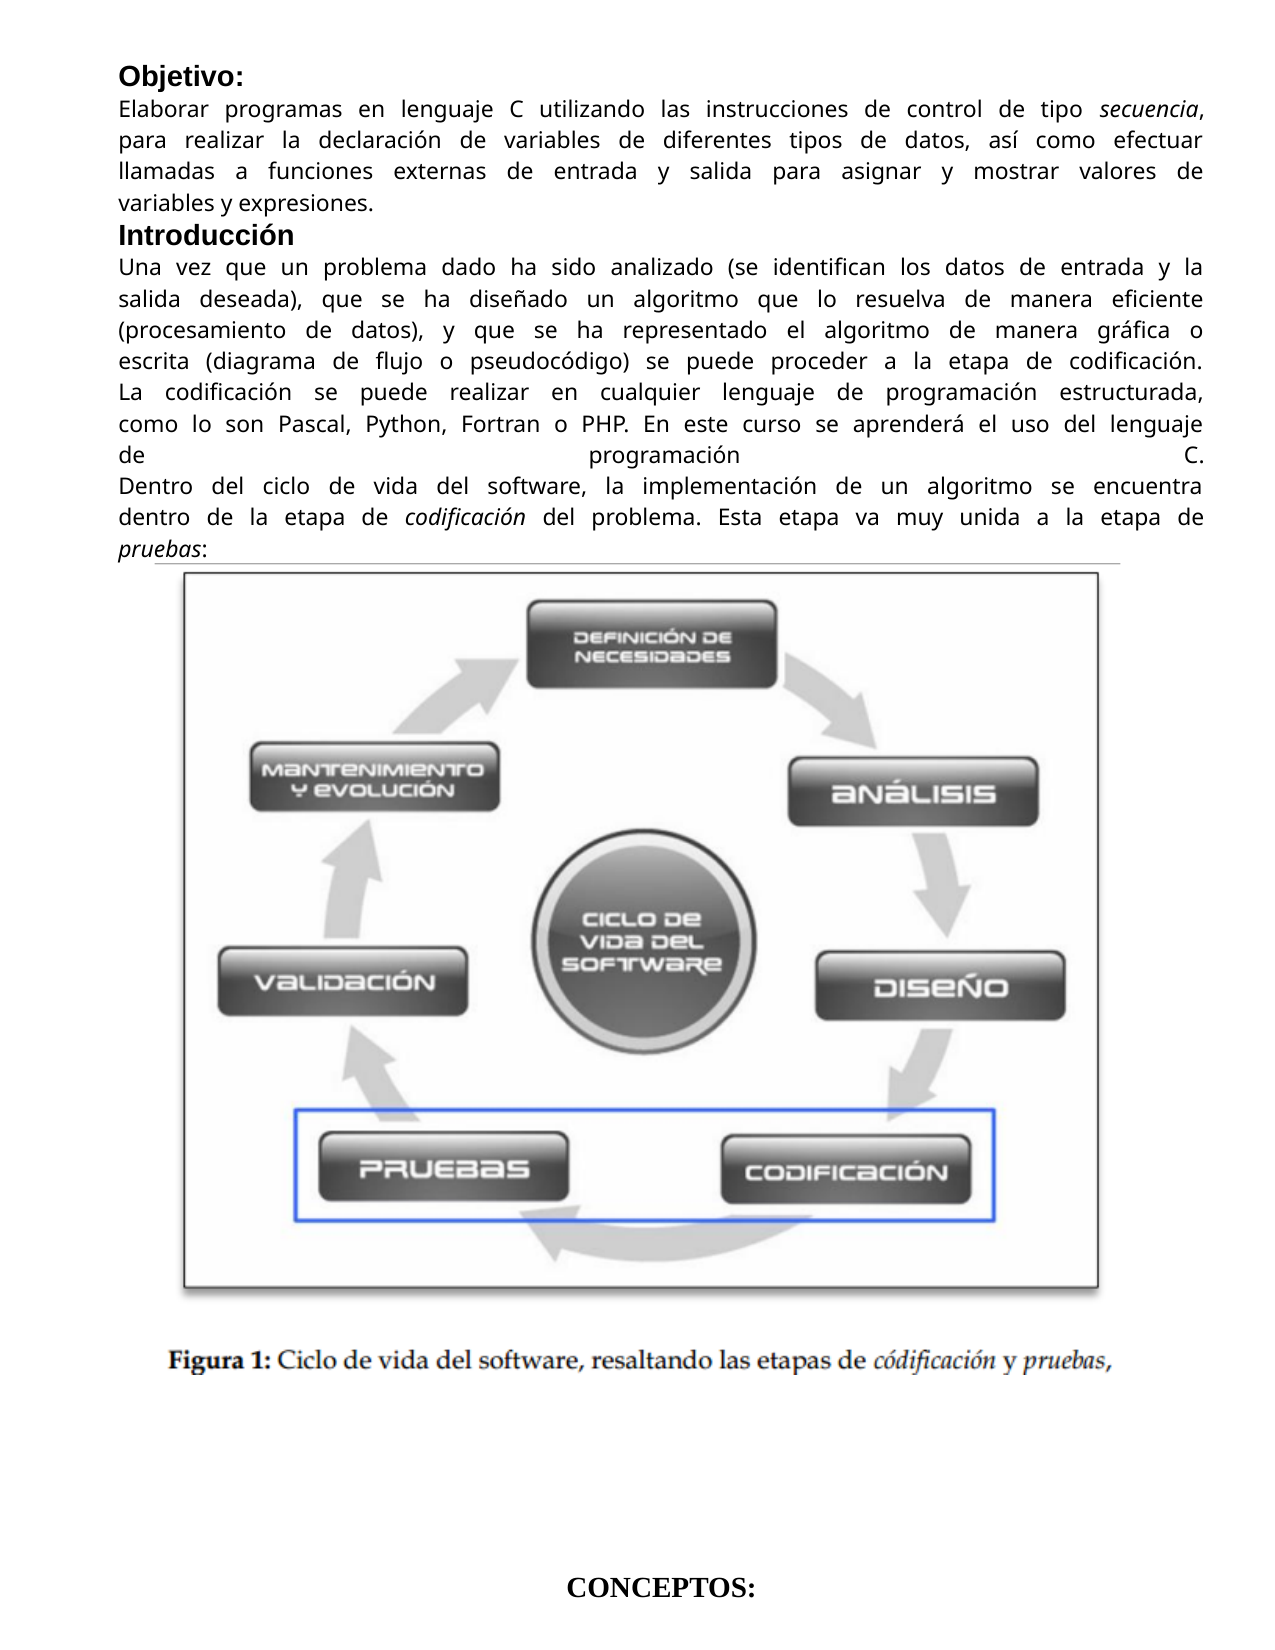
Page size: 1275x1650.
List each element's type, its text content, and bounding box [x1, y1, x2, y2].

text CONCEPTOS: [118, 1570, 1205, 1603]
text Objetivo: Elaborar programas en lenguaje C utilizando las instrucciones de control de tipo secuencia, para realizar la declaración de variables de diferentes tipos de datos, así como efectuar llamadas a funciones externas de entrada y salida para asignar y mostrar valores de variables y expresiones. [118, 59, 1205, 218]
text Introducción Una vez que un problema dado ha sido analizado (se identifican los datos de entrada y la salida deseada), que se ha diseñado un algoritmo que lo resuelva de manera eficiente (procesamiento de datos), y que se ha representado el algoritmo de manera gráfica o escrita (diagrama de flujo o pseudocódigo) se puede proceder a la etapa de codificación. La codificación se puede realizar en cualquier lenguaje de programación estructurada, como lo son Pascal, Python, Fortran o PHP. En este curso se aprenderá el uso del lenguaje de programación C. Dentro del ciclo de vida del software, la implementación de un algoritmo se encuentra dentro de la etapa de codificación del problema. Esta etapa va muy unida a la etapa de pruebas: [118, 218, 1205, 564]
